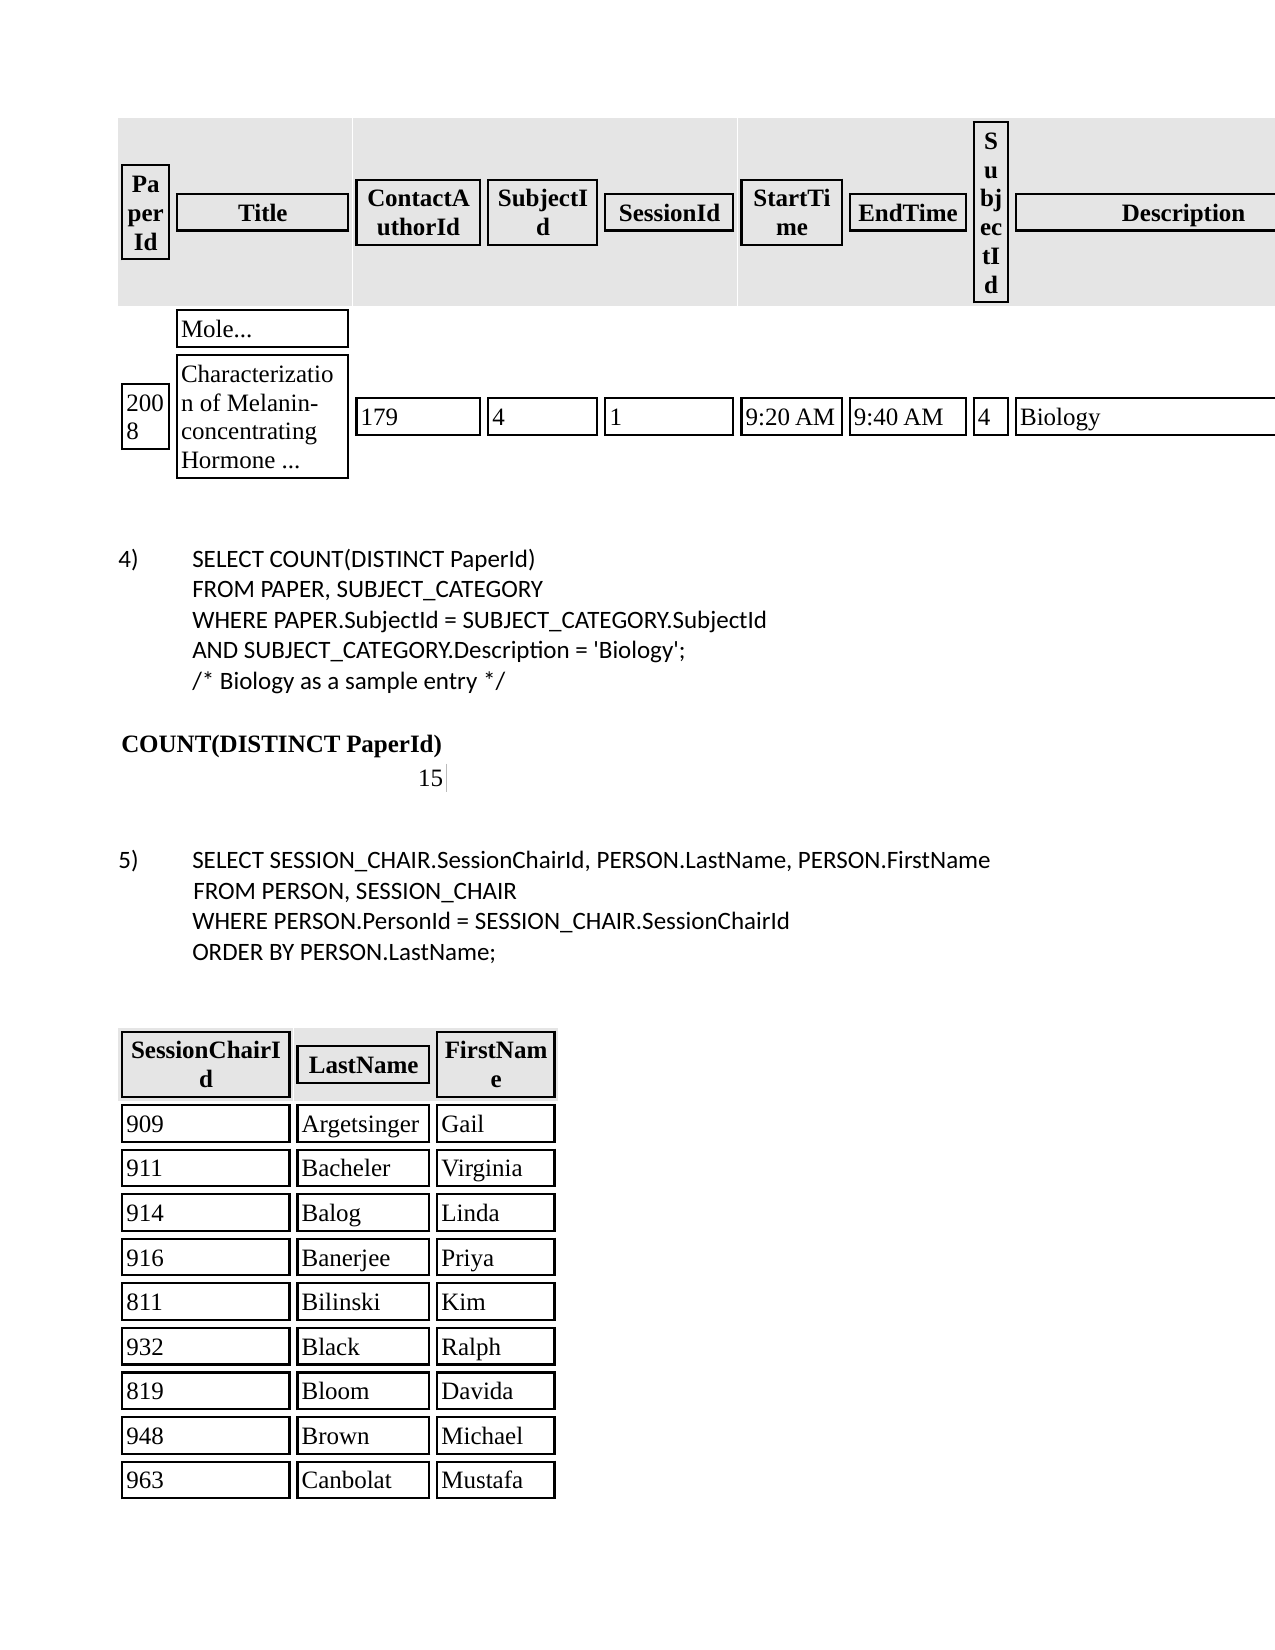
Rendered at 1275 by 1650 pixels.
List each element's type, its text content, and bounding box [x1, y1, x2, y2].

text 5) SELECT SESSION_CHAIR.SessionChairId, PERSON.LastName, PERSON.FirstName [118, 844, 1157, 875]
table_cell Bloom [294, 1369, 433, 1413]
table_cell [559, 1235, 574, 1279]
table_header [449, 726, 465, 761]
table_cell [559, 1369, 574, 1413]
table_cell Bacheler [294, 1146, 433, 1190]
table_cell 811 [118, 1279, 293, 1324]
text WHERE PERSON.PersonId = SESSION_CHAIR.SessionChairId [118, 906, 1157, 936]
table_cell [559, 1413, 574, 1458]
table_cell Bilinski [294, 1279, 433, 1324]
table_header StartTime [738, 118, 846, 306]
table_cell 932 [118, 1324, 293, 1368]
table_cell [1012, 306, 1275, 351]
table_cell Davida [433, 1369, 558, 1413]
table_cell 15 [118, 761, 449, 814]
table_cell 4 [970, 351, 1012, 482]
table_cell [484, 306, 601, 351]
table_cell [601, 306, 737, 351]
table_cell 909 [118, 1101, 293, 1146]
table_cell [559, 1324, 574, 1368]
table_cell Mole... [173, 306, 352, 351]
table_header SessionId [601, 118, 737, 306]
table_cell 4 [484, 351, 601, 482]
text /* Biology as a sample entry */ [118, 665, 1157, 696]
text 4) SELECT COUNT(DISTINCT PaperId) [118, 543, 1157, 573]
table_cell [353, 306, 484, 351]
table_header EndTime [846, 118, 970, 306]
table_cell 179 [353, 351, 484, 482]
table_cell [738, 306, 846, 351]
table_cell 1 [601, 351, 737, 482]
table_header PaperId [118, 118, 173, 306]
table_cell 963 [118, 1458, 293, 1502]
table_header Title [173, 118, 352, 306]
table_cell Michael [433, 1413, 558, 1458]
table_header SubjectId [970, 118, 1012, 306]
table_header FirstName [433, 1028, 558, 1101]
table_cell Banerjee [294, 1235, 433, 1279]
table_cell Virginia [433, 1146, 558, 1190]
table_header LastName [294, 1028, 433, 1101]
table_header COUNT(DISTINCT PaperId) [118, 726, 449, 761]
table_cell 916 [118, 1235, 293, 1279]
table_cell 948 [118, 1413, 293, 1458]
table_cell Linda [433, 1190, 558, 1235]
table_cell 911 [118, 1146, 293, 1190]
table_cell [559, 1101, 574, 1146]
table_cell Kim [433, 1279, 558, 1324]
table_cell 9:40 AM [846, 351, 970, 482]
table_header SubjectId [484, 118, 601, 306]
table_cell [559, 1190, 574, 1235]
table_cell [559, 1146, 574, 1190]
table_cell 819 [118, 1369, 293, 1413]
table_cell Priya [433, 1235, 558, 1279]
table_cell [970, 306, 1012, 351]
table_cell Characterization of Melanin-concentrating Hormone ... [173, 351, 352, 482]
table_cell [559, 1279, 574, 1324]
table_cell [559, 1458, 574, 1502]
list FROM PERSON, SESSION_CHAIR [156, 875, 1157, 906]
table_cell Balog [294, 1190, 433, 1235]
table_cell Ralph [433, 1324, 558, 1368]
table_header [559, 1028, 574, 1101]
table_cell Brown [294, 1413, 433, 1458]
table_cell [449, 761, 465, 814]
table_cell [846, 306, 970, 351]
table_cell 914 [118, 1190, 293, 1235]
table_cell Mustafa [433, 1458, 558, 1502]
table_cell 2008 [118, 351, 173, 482]
text FROM PAPER, SUBJECT_CATEGORY [118, 573, 1157, 604]
table_cell Biology [1012, 351, 1275, 482]
table_cell 9:20 AM [738, 351, 846, 482]
table_cell [118, 306, 173, 351]
table_cell Gail [433, 1101, 558, 1146]
table_header ContactAuthorId [353, 118, 484, 306]
table_cell Black [294, 1324, 433, 1368]
table_header SessionChairId [118, 1028, 293, 1101]
text WHERE PAPER.SubjectId = SUBJECT_CATEGORY.SubjectId [118, 604, 1157, 634]
table_header Description [1012, 118, 1275, 306]
table_cell Canbolat [294, 1458, 433, 1502]
text AND SUBJECT_CATEGORY.Description = 'Biology'; [118, 634, 1157, 665]
text ORDER BY PERSON.LastName; [118, 936, 1157, 967]
table_cell Argetsinger [294, 1101, 433, 1146]
